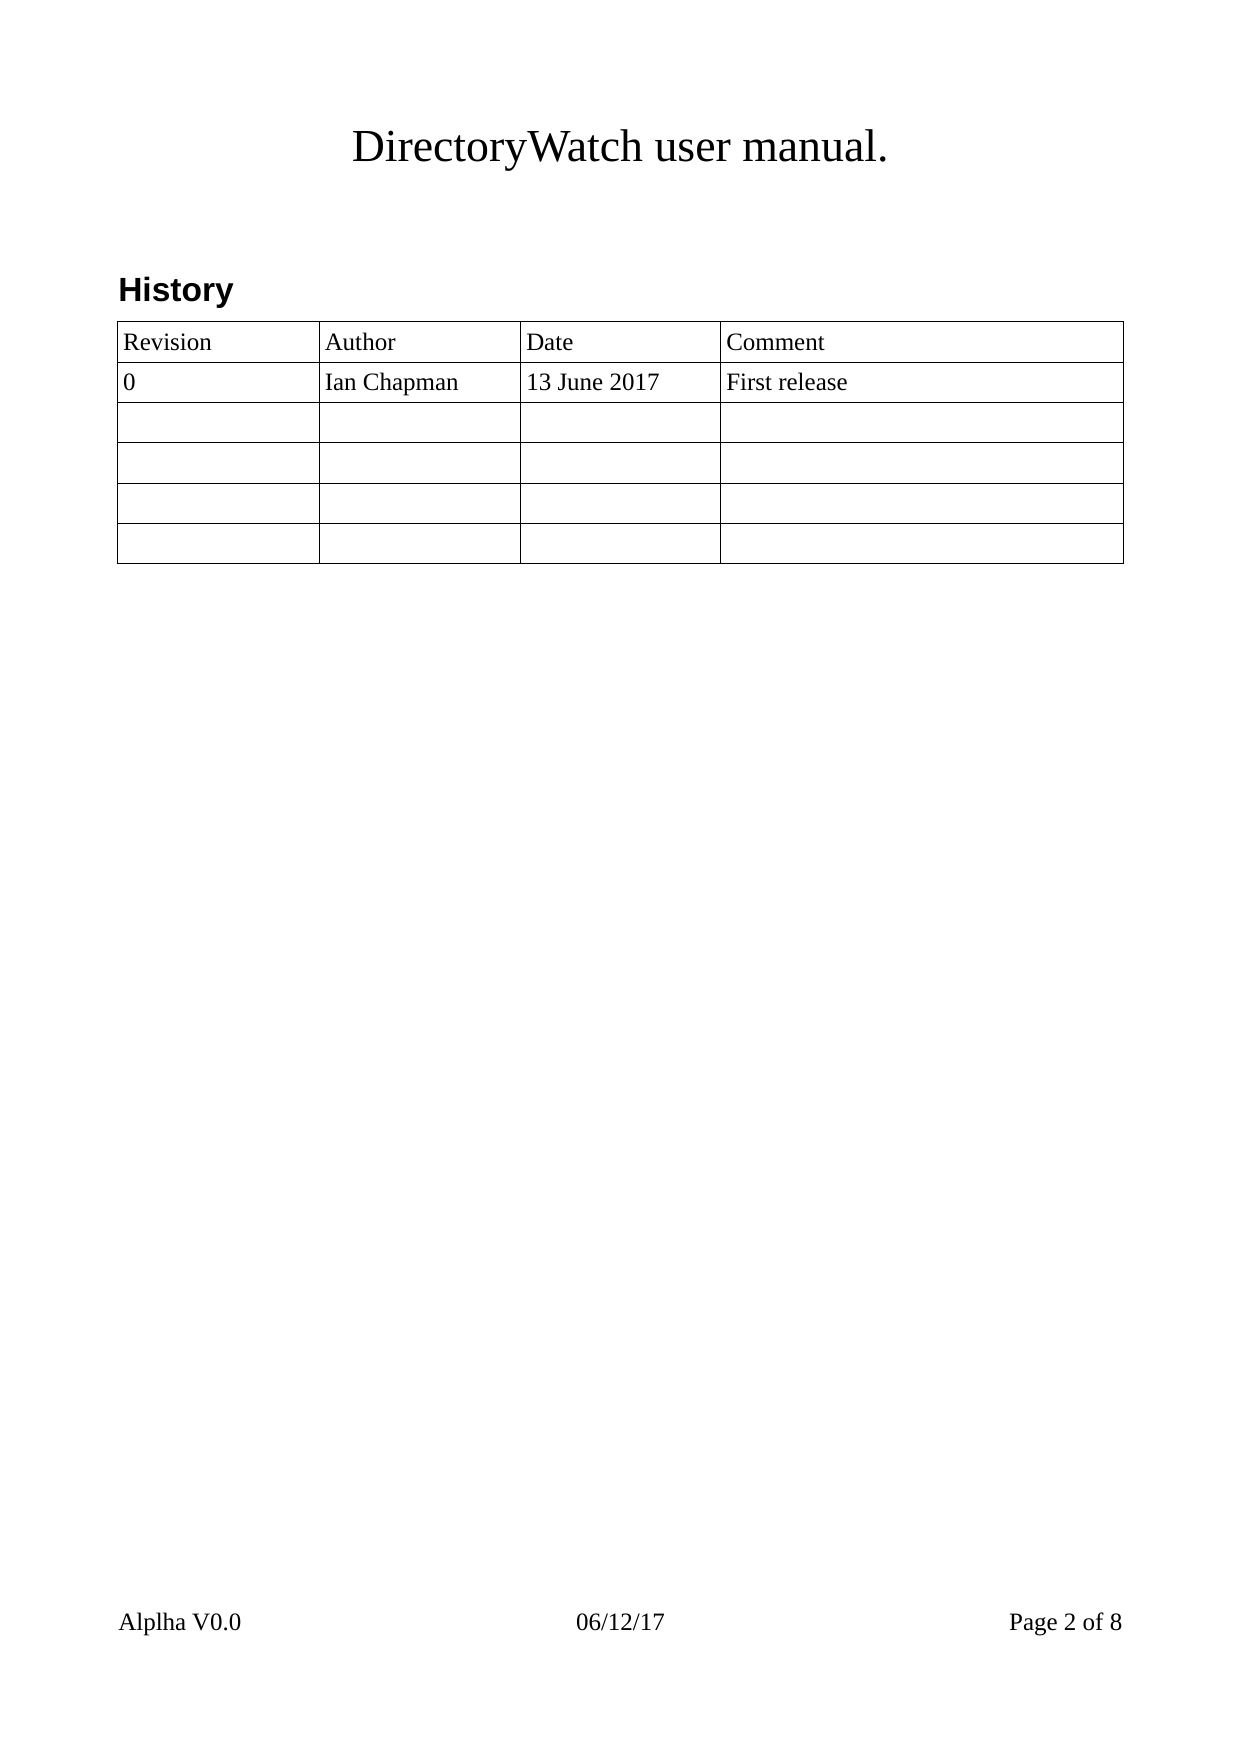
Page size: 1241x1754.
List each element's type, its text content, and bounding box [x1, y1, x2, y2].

table_cell [118, 484, 319, 523]
table_cell [721, 524, 1123, 563]
table_cell [521, 524, 720, 563]
table_cell [521, 484, 720, 523]
table_cell [320, 484, 520, 523]
subtitle History [118, 270, 1122, 309]
table_cell 0 [118, 363, 319, 402]
table_cell First release [721, 363, 1123, 402]
table_cell [721, 443, 1123, 483]
table_cell [118, 443, 319, 483]
table_header Date [521, 322, 720, 362]
table_cell [118, 524, 319, 563]
table_cell [320, 443, 520, 483]
table_cell [320, 403, 520, 442]
table_cell [521, 443, 720, 483]
table_cell Ian Chapman [320, 363, 520, 402]
table_header Comment [721, 322, 1123, 362]
table_cell [118, 403, 319, 442]
table_cell [721, 403, 1123, 442]
table_cell 13 June 2017 [521, 363, 720, 402]
table_header Author [320, 322, 520, 362]
table_header Revision [118, 322, 319, 362]
table_cell [521, 403, 720, 442]
table_cell [721, 484, 1123, 523]
table_cell [320, 524, 520, 563]
